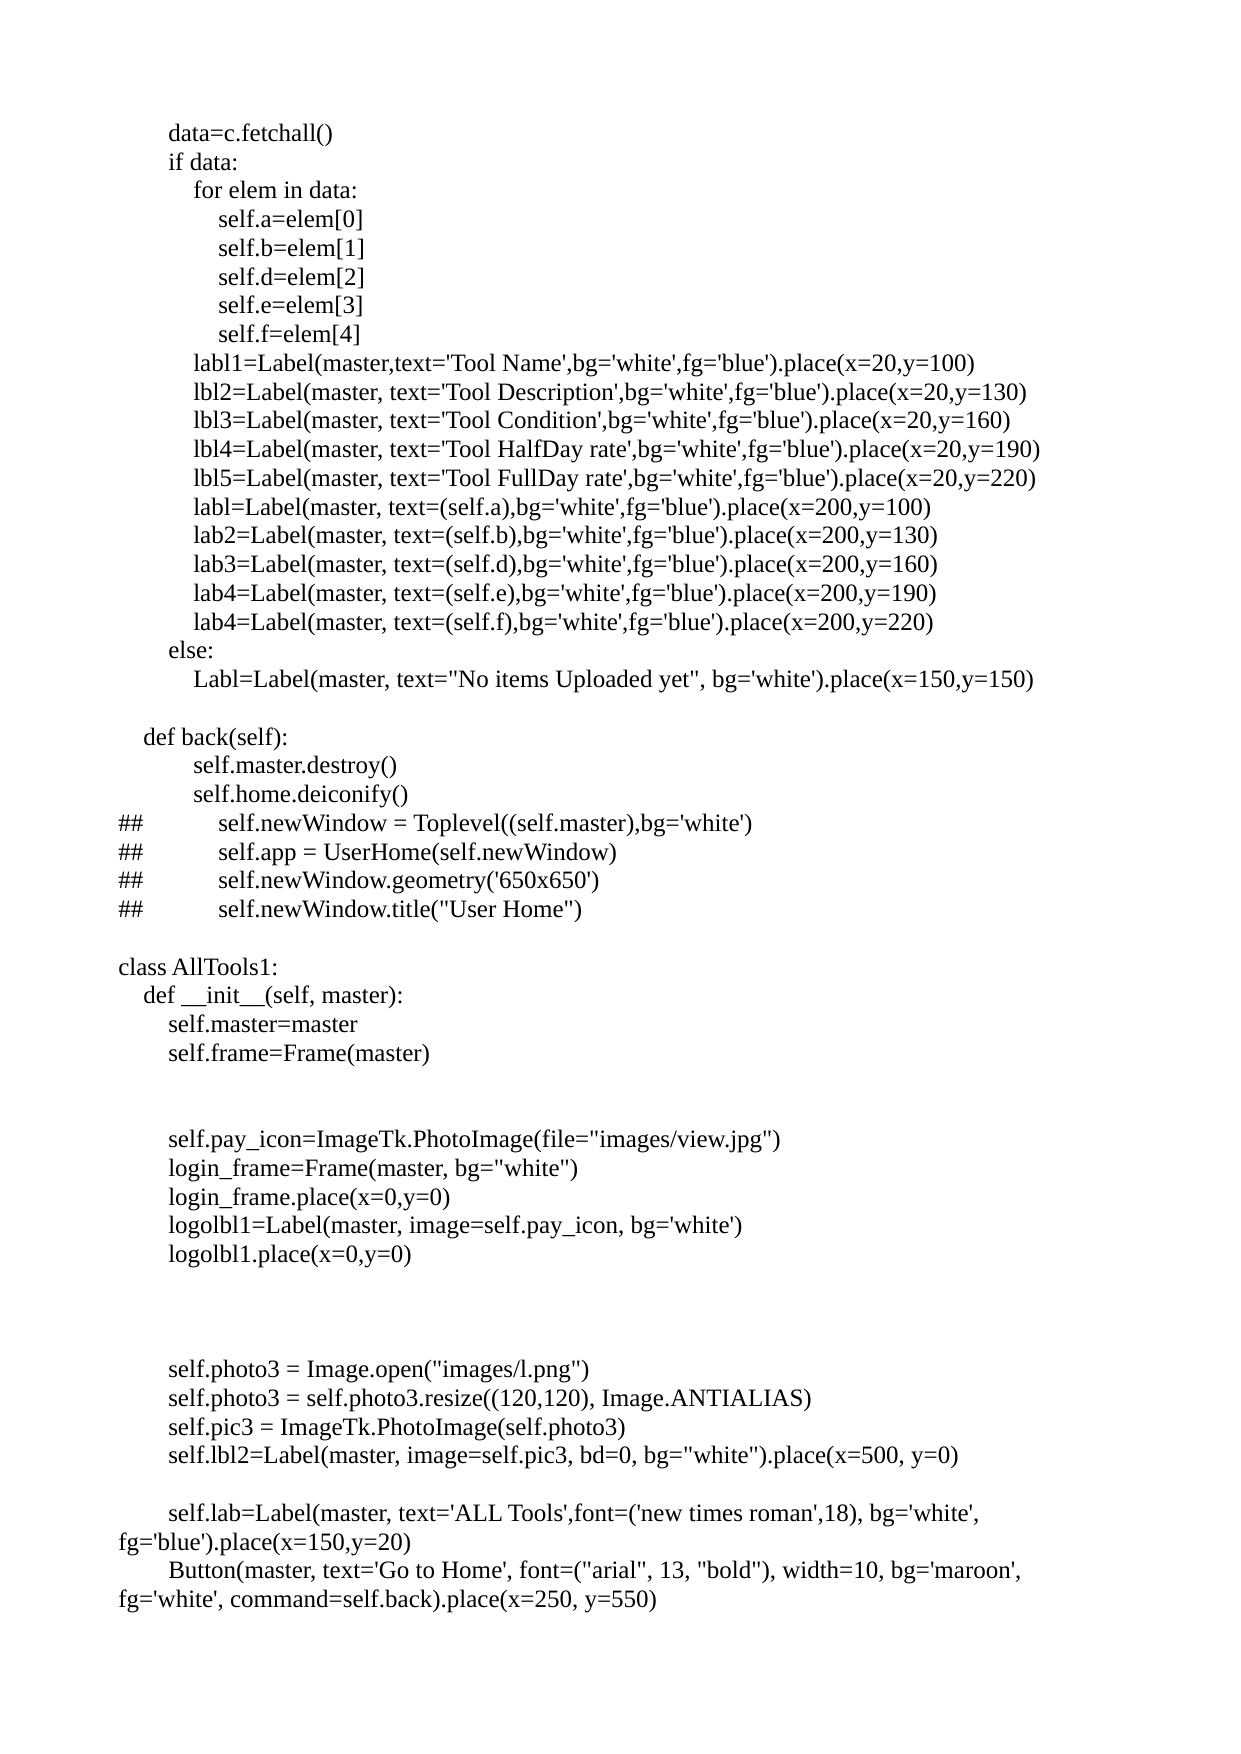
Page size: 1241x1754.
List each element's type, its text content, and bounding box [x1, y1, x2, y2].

text def back(self): [118, 722, 1122, 751]
text login_frame=Frame(master, bg="white") [118, 1153, 1122, 1182]
text logolbl1.place(x=0,y=0) [118, 1239, 1122, 1268]
text if data: [118, 147, 1122, 176]
text else: [118, 636, 1122, 664]
text self.home.deiconify() [118, 779, 1122, 808]
text self.lbl2=Label(master, image=self.pic3, bd=0, bg="white").place(x=500, y=0) [118, 1441, 1122, 1469]
text self.d=elem[2] [118, 262, 1122, 291]
text labl=Label(master, text=(self.a),bg='white',fg='blue').place(x=200,y=100) [118, 492, 1122, 521]
text self.photo3 = self.photo3.resize((120,120), Image.ANTIALIAS) [118, 1383, 1122, 1412]
text self.master=master [118, 1009, 1122, 1038]
text self.pic3 = ImageTk.PhotoImage(self.photo3) [118, 1412, 1122, 1441]
text logolbl1=Label(master, image=self.pay_icon, bg='white') [118, 1211, 1122, 1239]
text for elem in data: [118, 176, 1122, 204]
text data=c.fetchall() [118, 118, 1122, 147]
text lbl3=Label(master, text='Tool Condition',bg='white',fg='blue').place(x=20,y=160) [118, 406, 1122, 434]
text Labl=Label(master, text="No items Uploaded yet", bg='white').place(x=150,y=150) [118, 664, 1122, 693]
text self.lab=Label(master, text='ALL Tools',font=('new times roman',18), bg='white', fg='blue').place(x=150,y=20) [118, 1498, 1122, 1556]
text lbl4=Label(master, text='Tool HalfDay rate',bg='white',fg='blue').place(x=20,y=190) [118, 434, 1122, 463]
text lab2=Label(master, text=(self.b),bg='white',fg='blue').place(x=200,y=130) [118, 521, 1122, 549]
text ## self.app = UserHome(self.newWindow) [118, 837, 1122, 866]
text self.b=elem[1] [118, 233, 1122, 262]
text login_frame.place(x=0,y=0) [118, 1182, 1122, 1211]
text lbl5=Label(master, text='Tool FullDay rate',bg='white',fg='blue').place(x=20,y=220) [118, 463, 1122, 492]
text self.master.destroy() [118, 751, 1122, 779]
text self.a=elem[0] [118, 204, 1122, 233]
text self.frame=Frame(master) [118, 1038, 1122, 1067]
text self.f=elem[4] [118, 319, 1122, 348]
text self.pay_icon=ImageTk.PhotoImage(file="images/view.jpg") [118, 1124, 1122, 1153]
text lab4=Label(master, text=(self.f),bg='white',fg='blue').place(x=200,y=220) [118, 607, 1122, 636]
text lab3=Label(master, text=(self.d),bg='white',fg='blue').place(x=200,y=160) [118, 549, 1122, 578]
text ## self.newWindow = Toplevel((self.master),bg='white') [118, 808, 1122, 837]
text class AllTools1: [118, 952, 1122, 981]
text self.e=elem[3] [118, 291, 1122, 319]
text self.photo3 = Image.open("images/l.png") [118, 1354, 1122, 1383]
text ## self.newWindow.title("User Home") [118, 894, 1122, 923]
text lbl2=Label(master, text='Tool Description',bg='white',fg='blue').place(x=20,y=130) [118, 377, 1122, 406]
text ## self.newWindow.geometry('650x650') [118, 866, 1122, 894]
text def __init__(self, master): [118, 981, 1122, 1009]
text Button(master, text='Go to Home', font=("arial", 13, "bold"), width=10, bg='maroon', fg='white', command=self.back).place(x=250, y=550) [118, 1556, 1122, 1613]
text lab4=Label(master, text=(self.e),bg='white',fg='blue').place(x=200,y=190) [118, 578, 1122, 607]
text labl1=Label(master,text='Tool Name',bg='white',fg='blue').place(x=20,y=100) [118, 348, 1122, 377]
